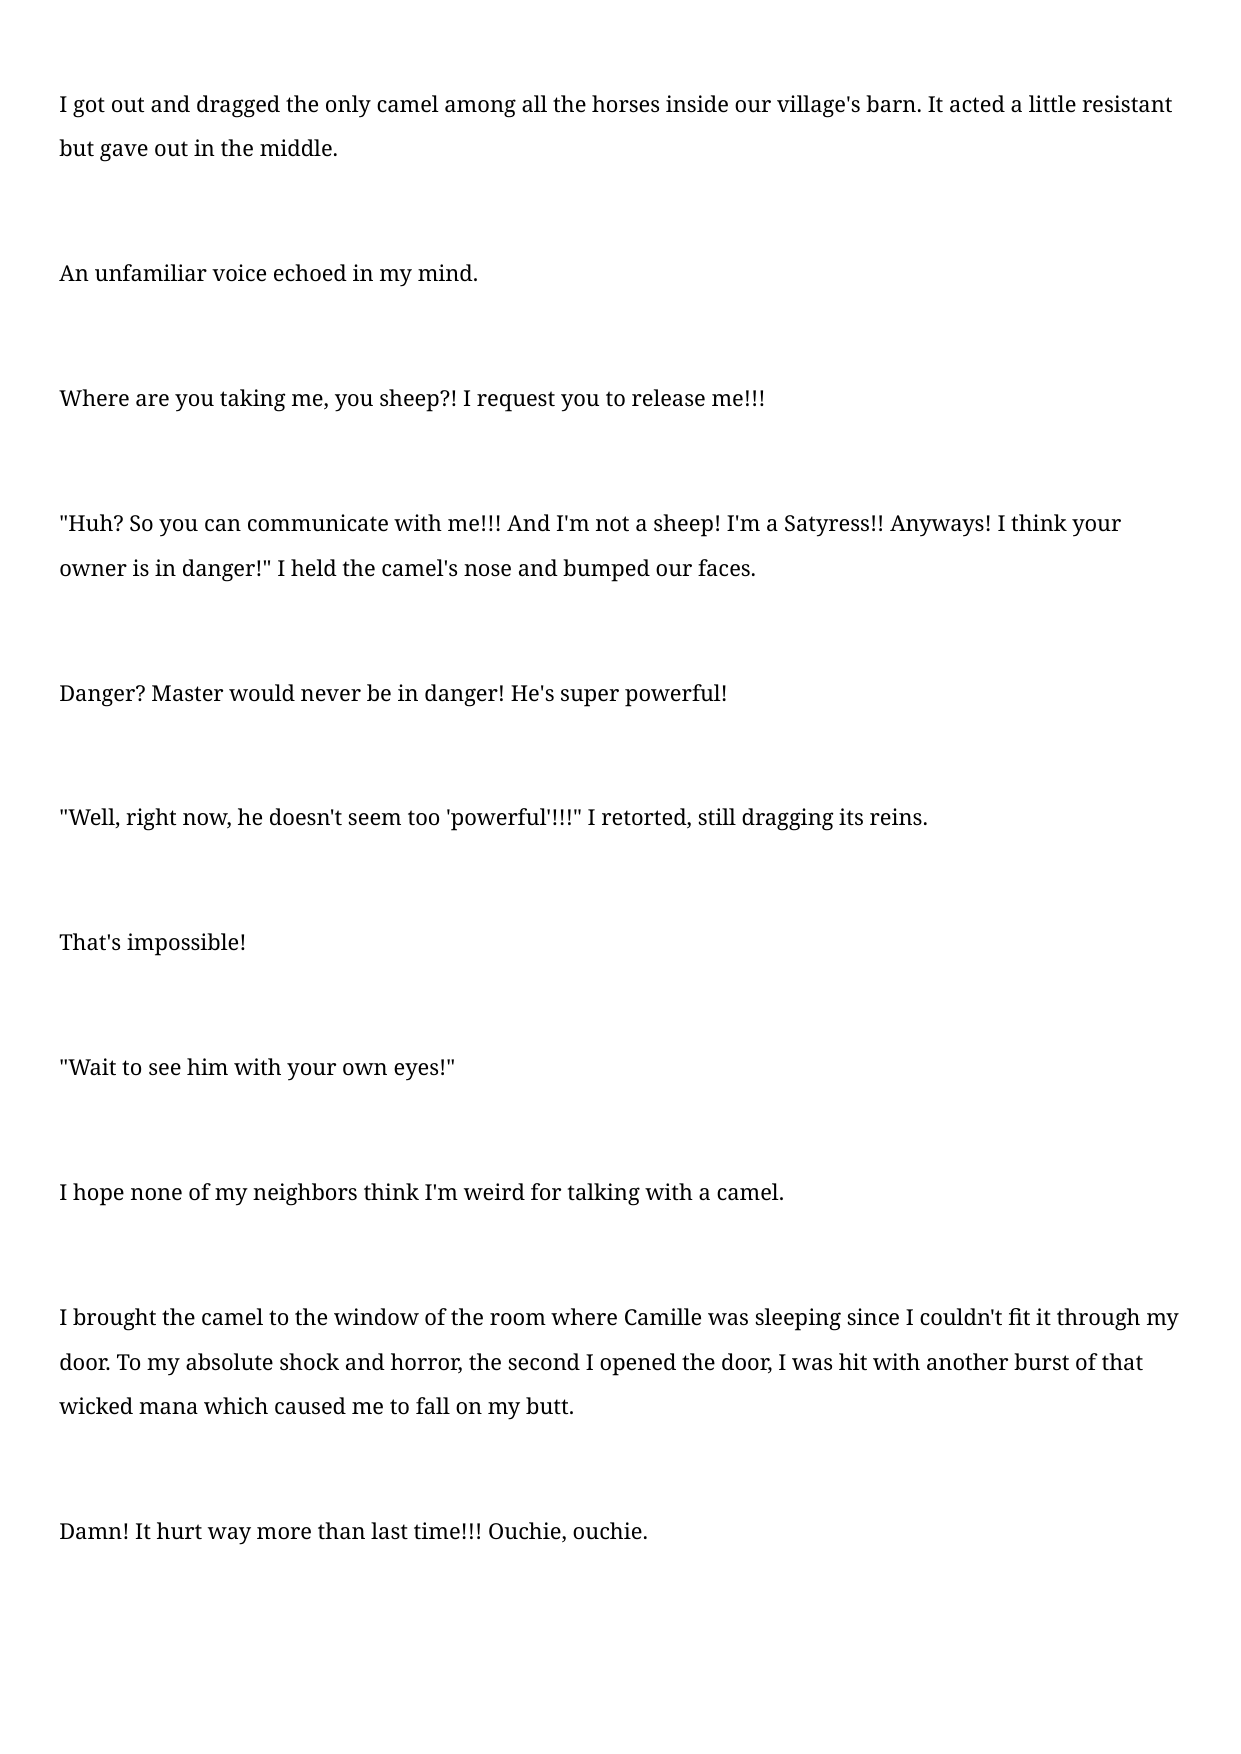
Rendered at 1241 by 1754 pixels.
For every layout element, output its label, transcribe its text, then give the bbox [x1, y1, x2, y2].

text That's impossible! [59, 927, 1181, 957]
text An unfamiliar voice echoed in my mind. [59, 258, 1181, 288]
text Danger? Master would never be in danger! He's super powerful! [59, 677, 1181, 707]
text I brought the camel to the window of the room where Camille was sleeping since I couldn't fit it through my door. To my absolute shock and horror, the second I opened the door, I was hit with another burst of that wicked mana which caused me to fall on my butt. [59, 1302, 1181, 1421]
text "Wait to see him with your own eyes!" [59, 1052, 1181, 1082]
text Where are you taking me, you sheep?! I request you to release me!!! [59, 383, 1181, 413]
text I got out and dragged the only camel among all the horses inside our village's barn. It acted a little resistant but gave out in the middle. [59, 88, 1181, 163]
text I hope none of my neighbors think I'm weird for talking with a camel. [59, 1177, 1181, 1207]
text Damn! It hurt way more than last time!!! Ouchie, ouchie. [59, 1516, 1181, 1546]
text "Well, right now, he doesn't seem too 'powerful'!!!" I retorted, still dragging its reins. [59, 802, 1181, 832]
text "Huh? So you can communicate with me!!! And I'm not a sheep! I'm a Satyress!! Anyways! I think your owner is in danger!" I held the camel's nose and bumped our faces. [59, 508, 1181, 582]
